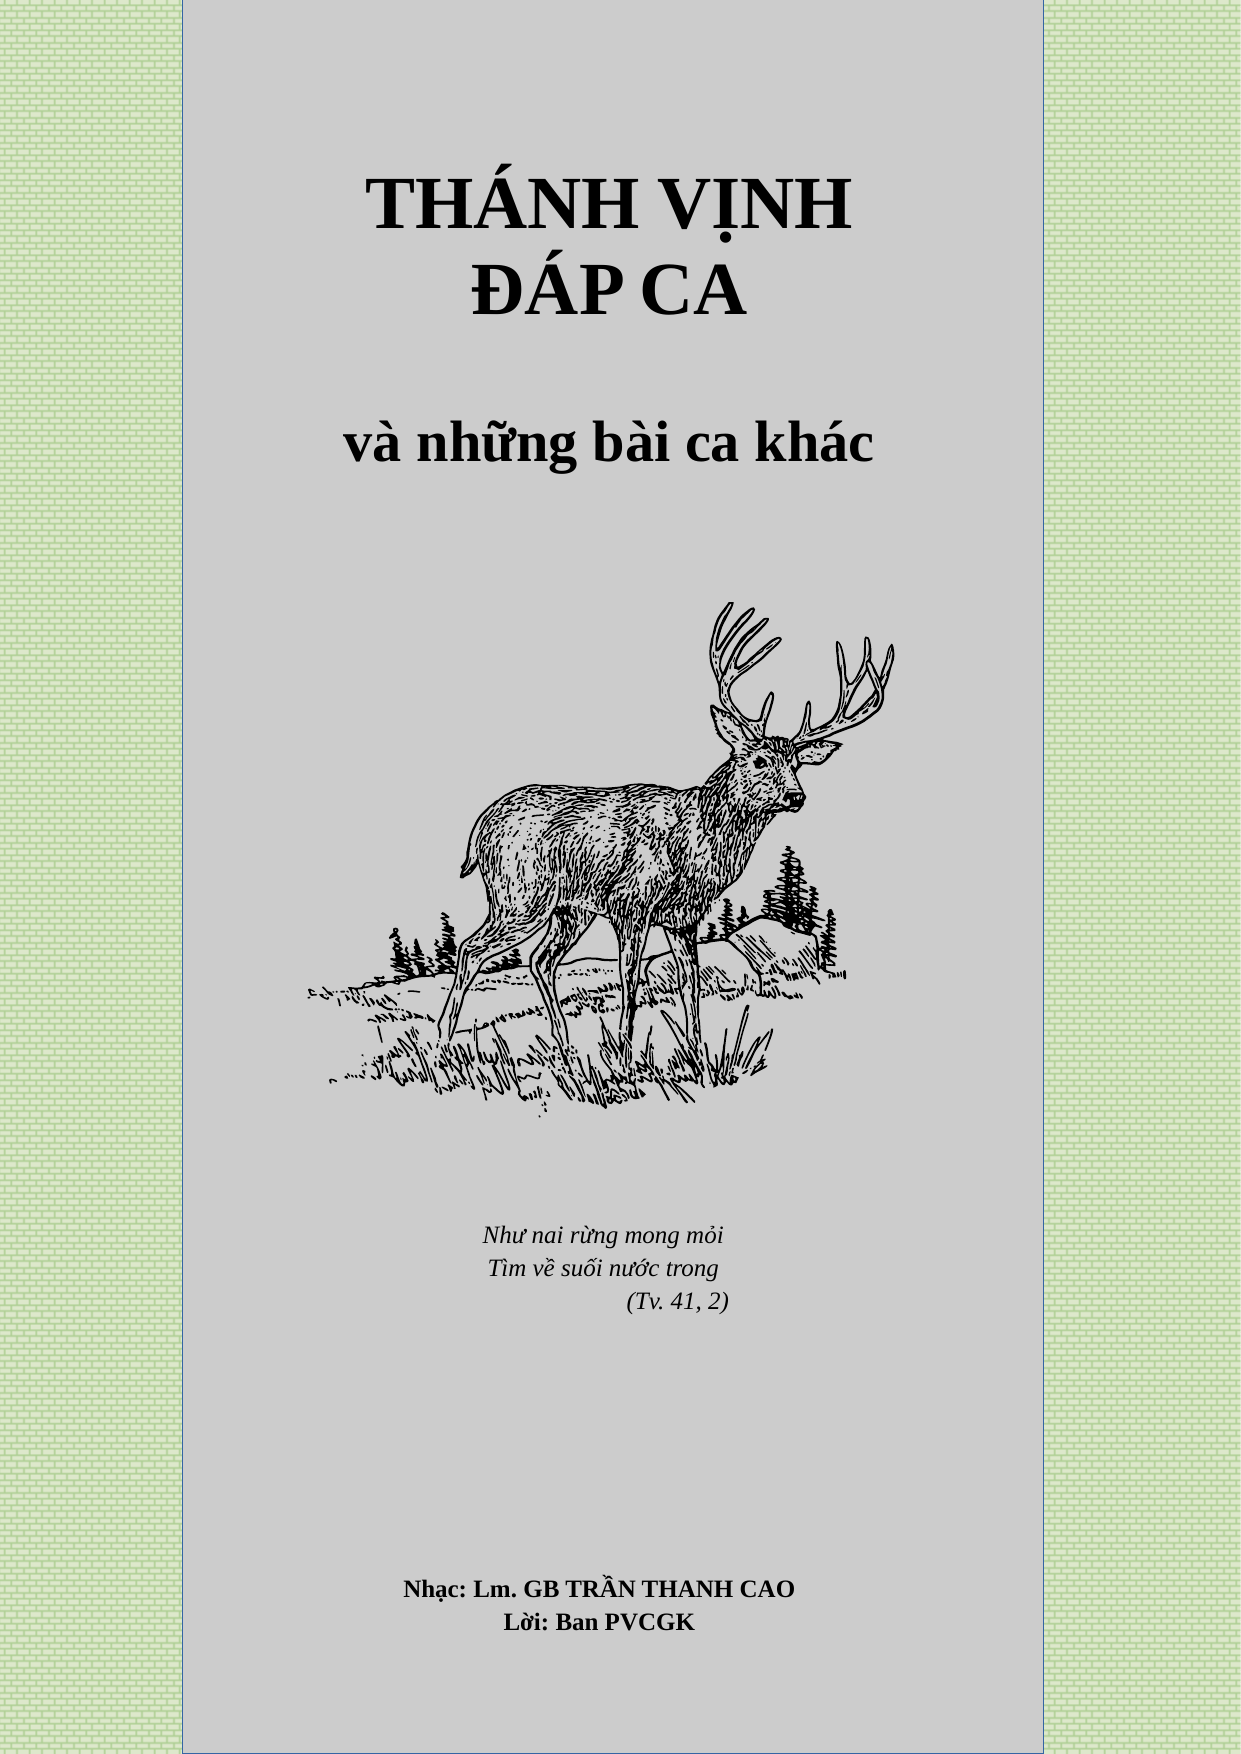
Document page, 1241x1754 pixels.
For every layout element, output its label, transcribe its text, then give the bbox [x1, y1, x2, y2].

text Tìm về suối nước trong [477, 1253, 729, 1282]
text THÁNH VỊNH [299, 158, 919, 244]
text Nhạc: Lm. GB TRẦN THANH CAO [317, 1574, 881, 1602]
text ĐÁP CA [299, 244, 919, 330]
text Như nai rừng mong mỏi [477, 1220, 729, 1249]
text và những bài ca khác [299, 407, 919, 474]
text Lời: Ban PVCGK [317, 1607, 881, 1635]
picture [1044, 0, 1241, 1754]
picture [0, 0, 182, 1754]
text (Tv. 41, 2) [477, 1286, 729, 1315]
